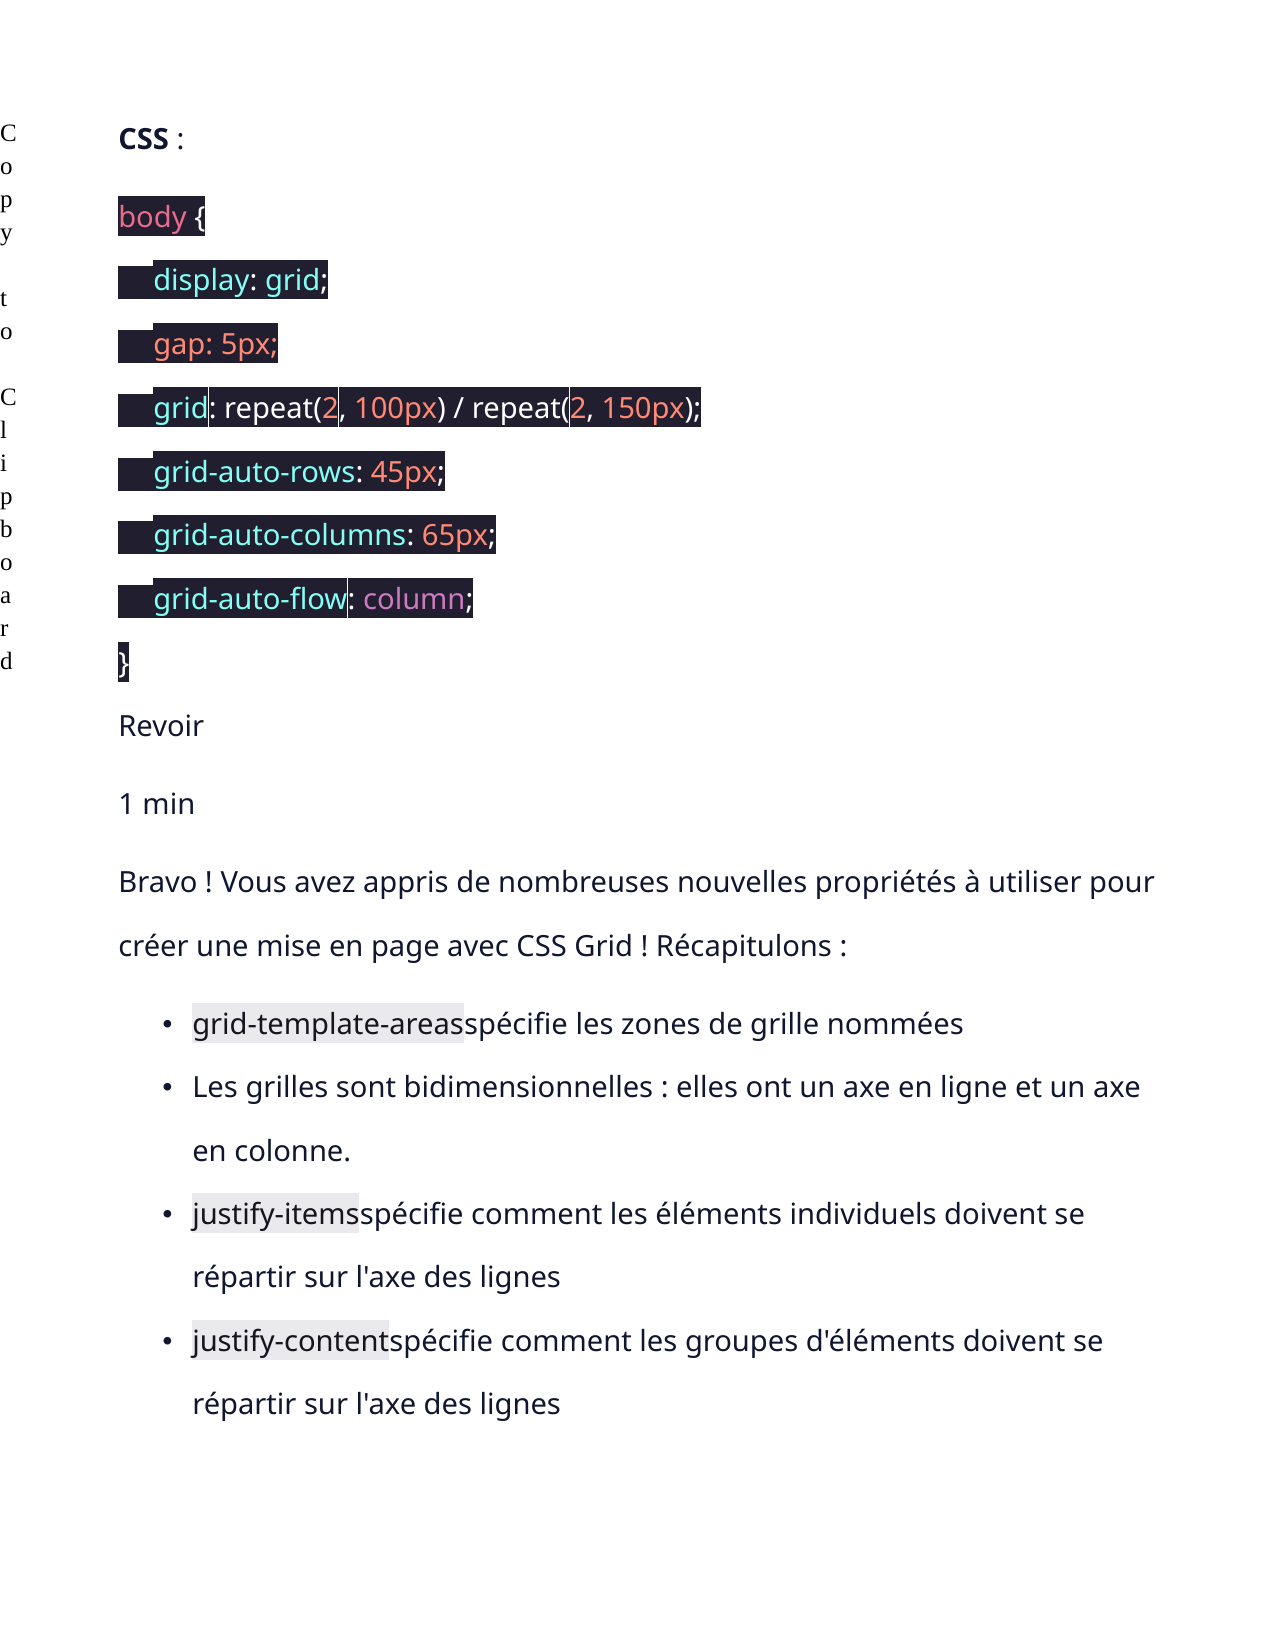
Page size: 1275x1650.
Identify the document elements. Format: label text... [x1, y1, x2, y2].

list justify-itemsspécifie comment les éléments individuels doivent se répartir sur l'axe des lignes [162, 1193, 1157, 1296]
text CSS : [118, 118, 1157, 158]
text } [118, 642, 1157, 682]
list justify-contentspécifie comment les groupes d'éléments doivent se répartir sur l'axe des lignes [162, 1320, 1157, 1423]
text body { [118, 196, 1157, 236]
text gap: 5px; [118, 323, 1157, 363]
subtitle Revoir [118, 706, 1157, 745]
text grid-auto-rows: 45px; [118, 451, 1157, 491]
list grid-template-areasspécifie les zones de grille nommées [162, 1003, 1157, 1043]
text 1 min [118, 783, 1157, 823]
text display: grid; [118, 259, 1157, 299]
list Les grilles sont bidimensionnelles : elles ont un axe en ligne et un axe en colonne. [162, 1066, 1157, 1169]
text grid: repeat(2, 100px) / repeat(2, 150px); [118, 387, 1157, 427]
text grid-auto-columns: 65px; [118, 514, 1157, 554]
text grid-auto-flow: column; [118, 578, 1157, 618]
text Bravo ! Vous avez appris de nombreuses nouvelles propriétés à utiliser pour créer une mise en page avec CSS Grid ! Récapitulons : [118, 862, 1157, 965]
